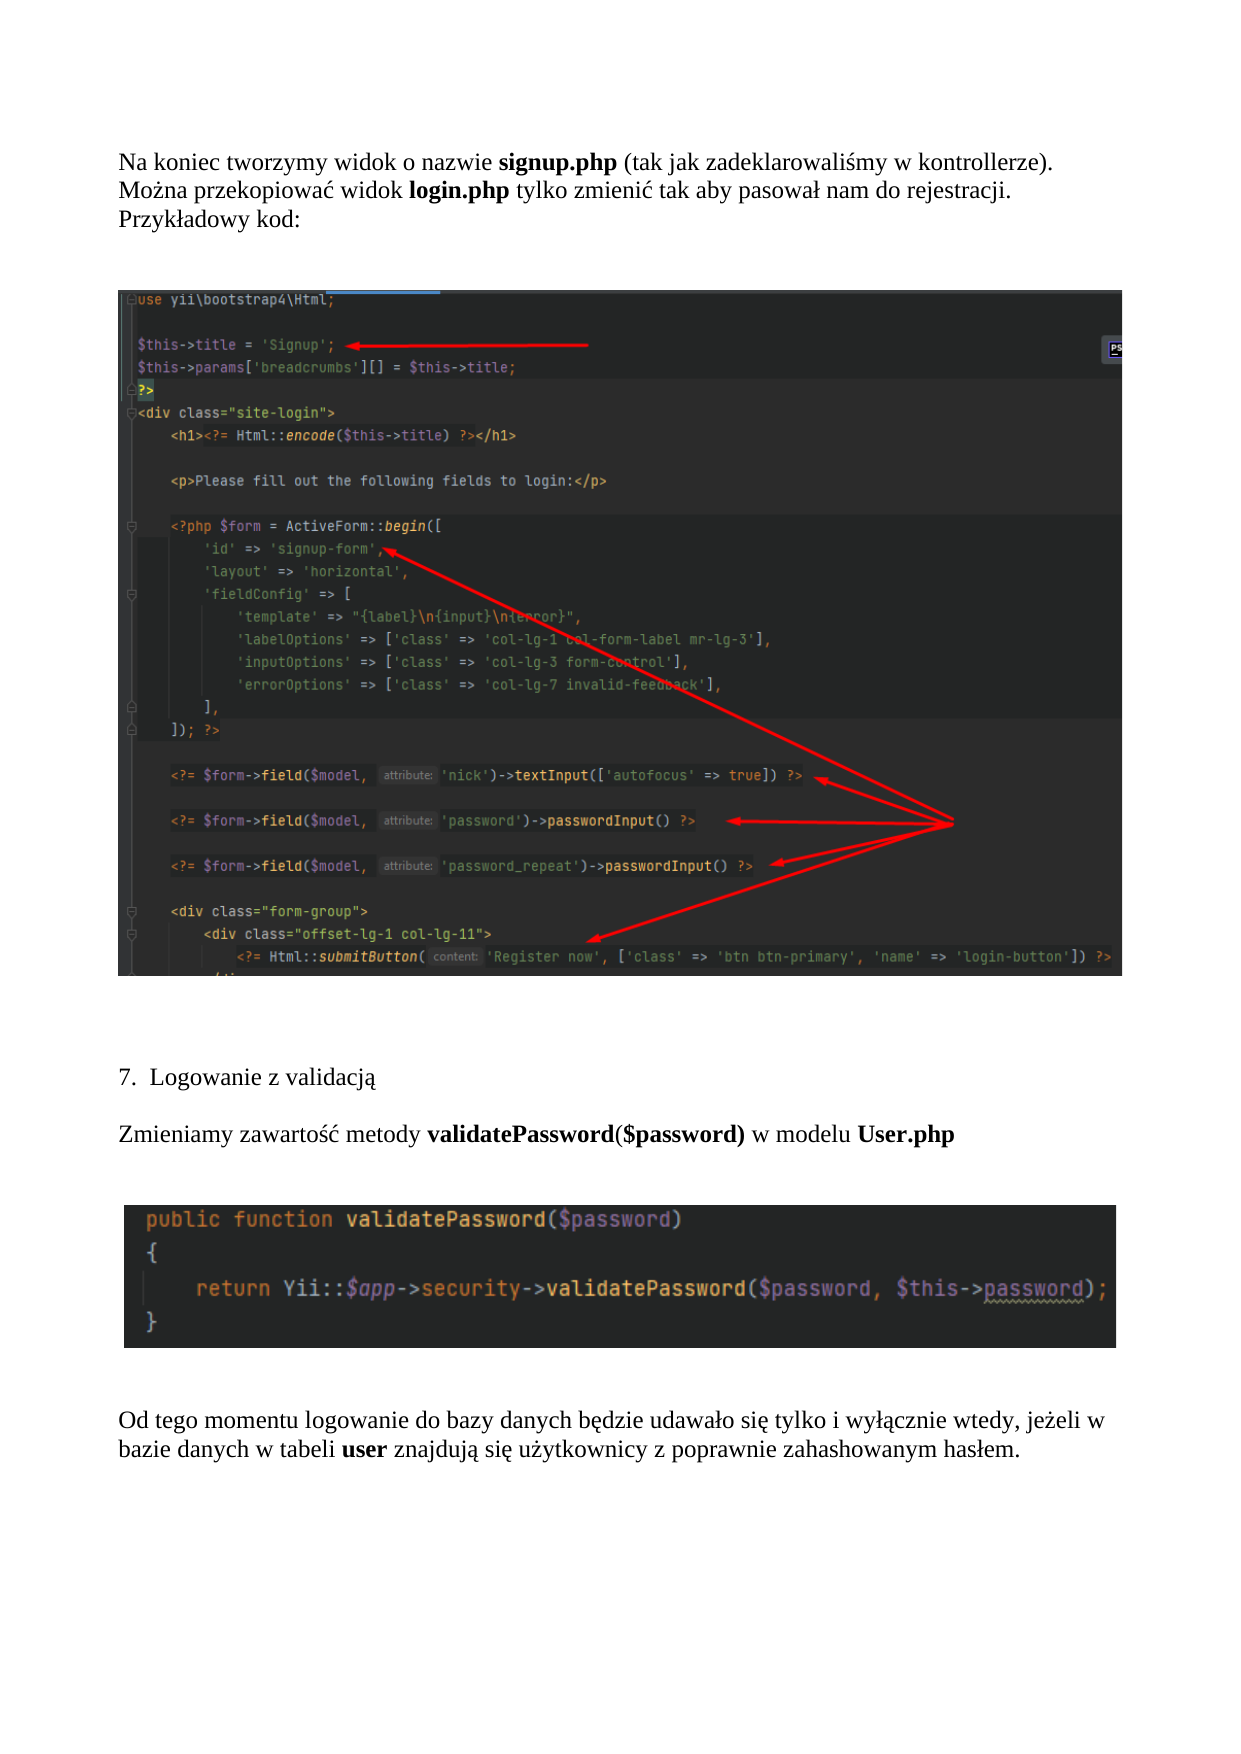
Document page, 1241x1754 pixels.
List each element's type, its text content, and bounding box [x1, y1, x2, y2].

text Od tego momentu logowanie do bazy danych będzie udawało się tylko i wyłącznie wtedy, jeżeli w bazie danych w tabeli user znajdują się użytkownicy z poprawnie zahashowanym hasłem. [118, 1405, 1122, 1463]
text Zmieniamy zawartość metody validatePassword($password) w modelu User.php [118, 1119, 1122, 1148]
picture [124, 1205, 1117, 1348]
text 7. Logowanie z validacją [118, 1062, 1122, 1091]
text Na koniec tworzymy widok o nazwie signup.php (tak jak zadeklarowaliśmy w kontrollerze). Można przekopiować widok login.php tylko zmienić tak aby pasował nam do rejestracji. Przykładowy kod: [118, 147, 1122, 233]
picture [118, 290, 1123, 976]
